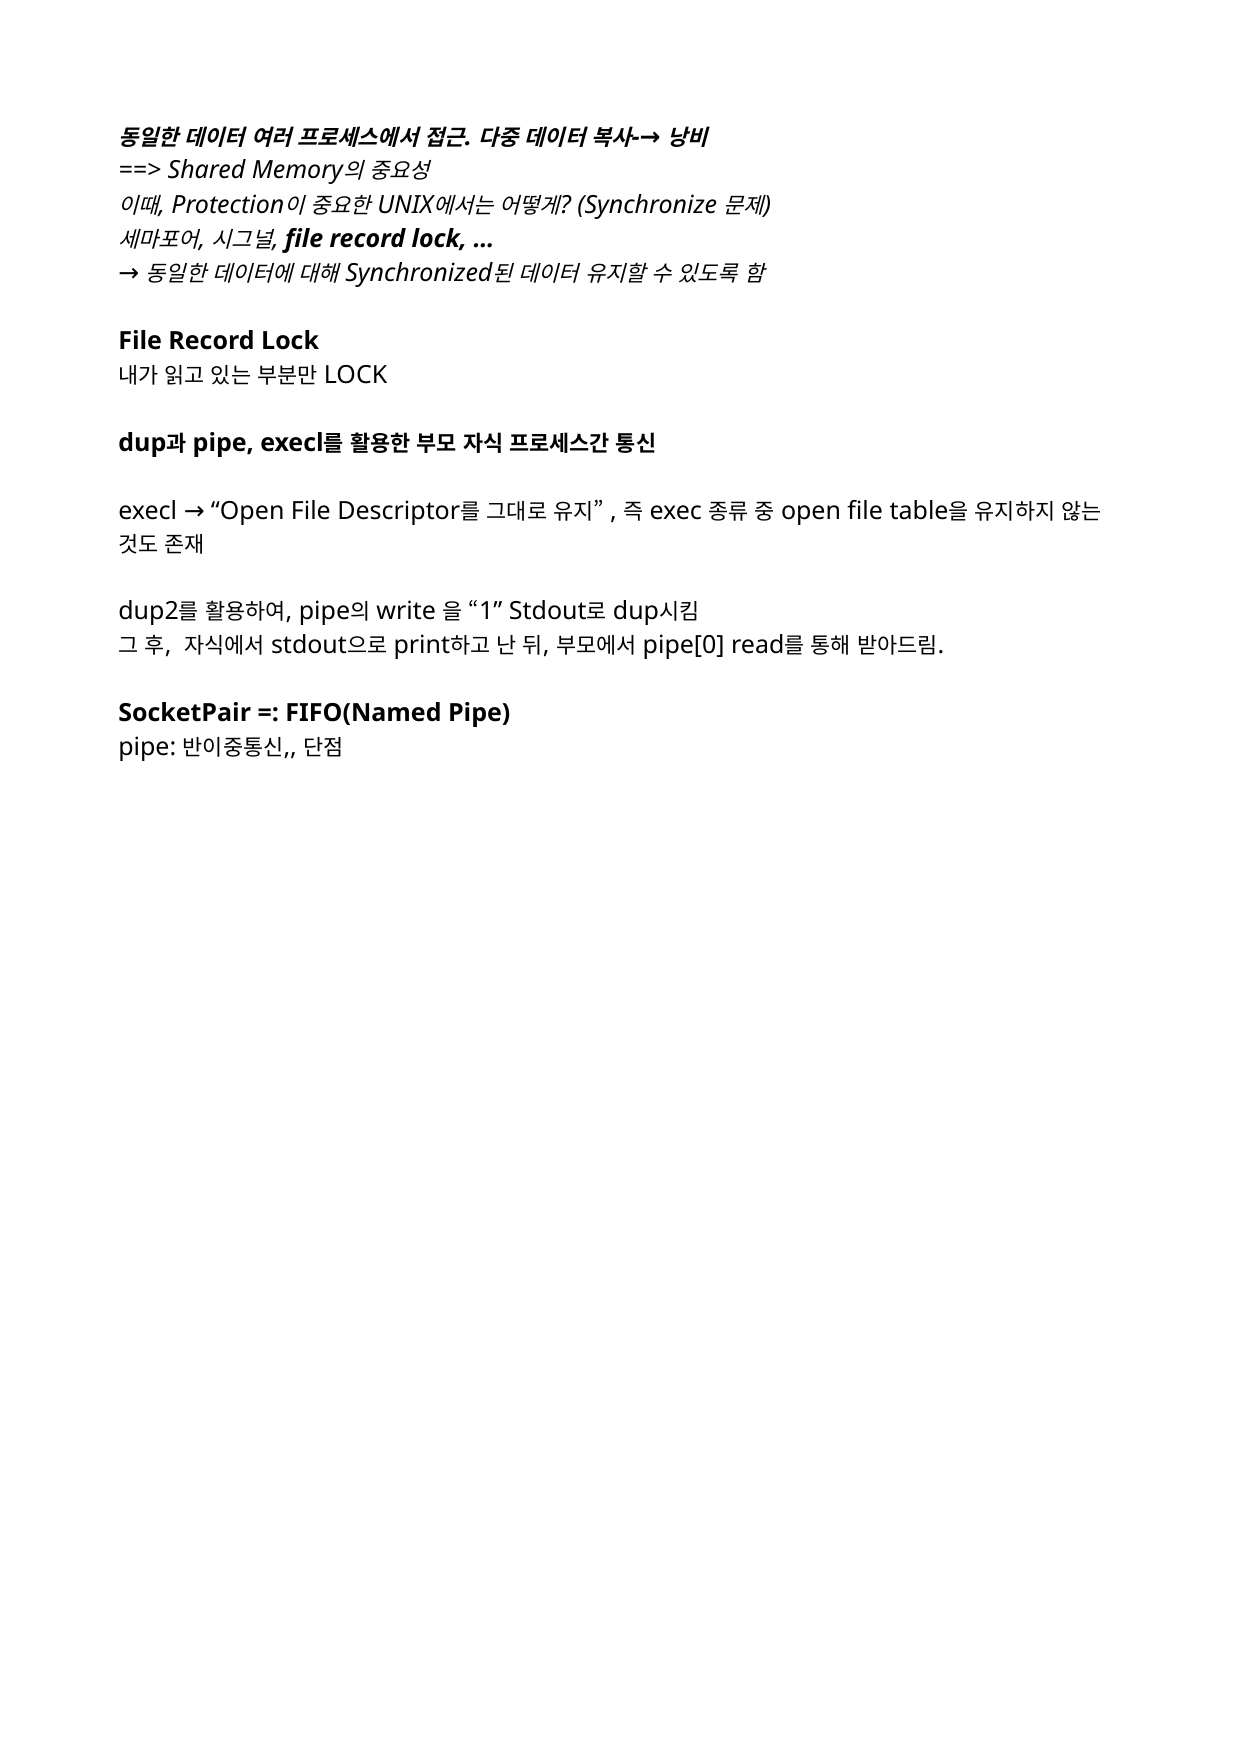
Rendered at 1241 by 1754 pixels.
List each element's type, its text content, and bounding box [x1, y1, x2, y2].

text 동일한 데이터 여러 프로세스에서 접근. 다중 데이터 복사-→ 낭비 [118, 118, 1122, 152]
text execl → “Open File Descriptor를 그대로 유지” , 즉 exec 종류 중 open file table을 유지하지 않는 것도 존재 [118, 493, 1122, 558]
text pipe: 반이중통신,, 단점 [118, 729, 1122, 763]
text ==> Shared Memory의 중요성 [118, 152, 1122, 186]
text 그 후, 자식에서 stdout으로 print하고 난 뒤, 부모에서 pipe[0] read를 통해 받아드림. [118, 627, 1122, 661]
text 내가 읽고 있는 부분만 LOCK [118, 357, 1122, 391]
text SocketPair =: FIFO(Named Pipe) [118, 695, 1122, 729]
text dup2를 활용하여, pipe의 write 을 “1” Stdout로 dup시킴 [118, 593, 1122, 627]
text → 동일한 데이터에 대해 Synchronized된 데이터 유지할 수 있도록 함 [118, 254, 1122, 288]
text File Record Lock [118, 322, 1122, 357]
text 이때, Protection이 중요한 UNIX에서는 어떻게? (Synchronize 문제) [118, 186, 1122, 220]
text 세마포어, 시그널, file record lock, … [118, 220, 1122, 254]
text dup과 pipe, execl를 활용한 부모 자식 프로세스간 통신 [118, 425, 1122, 459]
